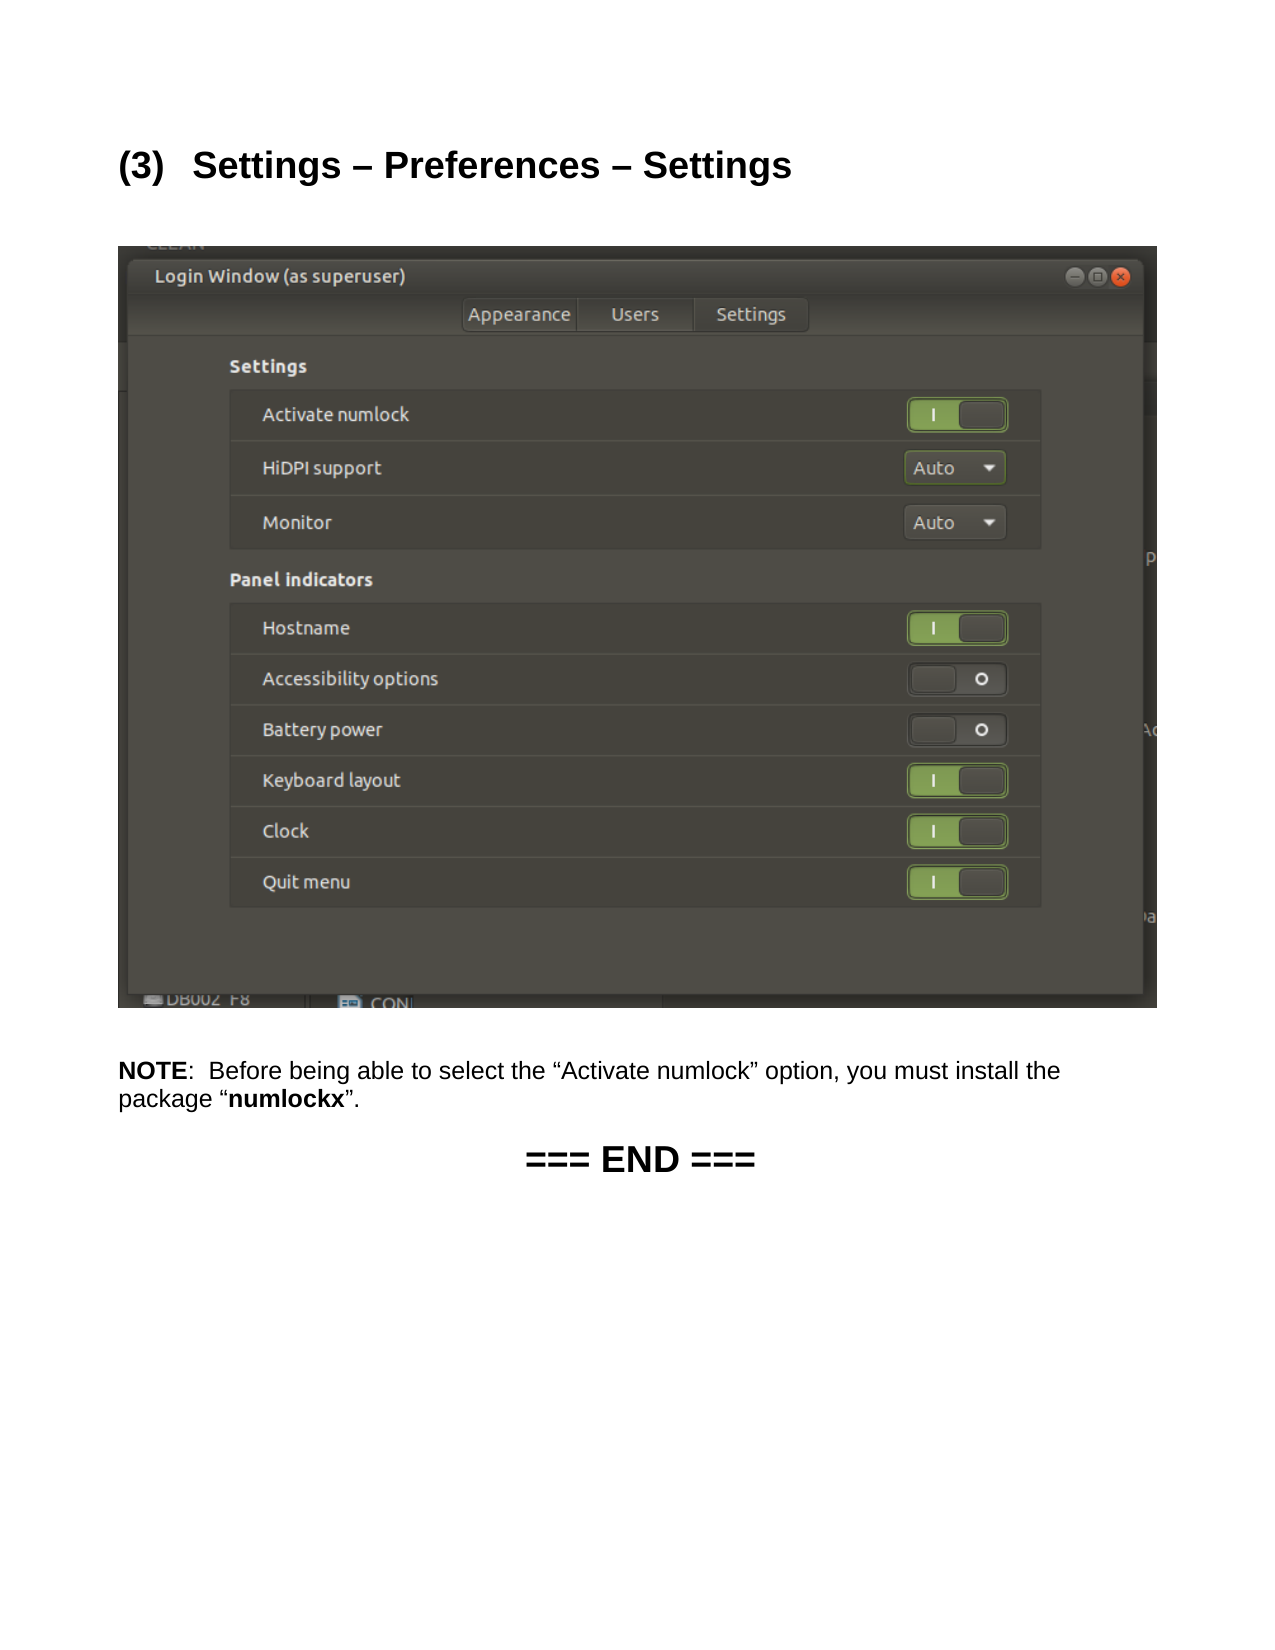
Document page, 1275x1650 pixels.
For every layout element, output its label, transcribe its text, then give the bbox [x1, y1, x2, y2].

subtitle Settings – Preferences – Settings [118, 143, 1157, 187]
picture [118, 246, 1157, 1008]
text === END === [124, 1137, 1157, 1180]
text NOTE: Before being able to select the “Activate numlock” option, you must install the package “numlockx”. [118, 1056, 1157, 1113]
